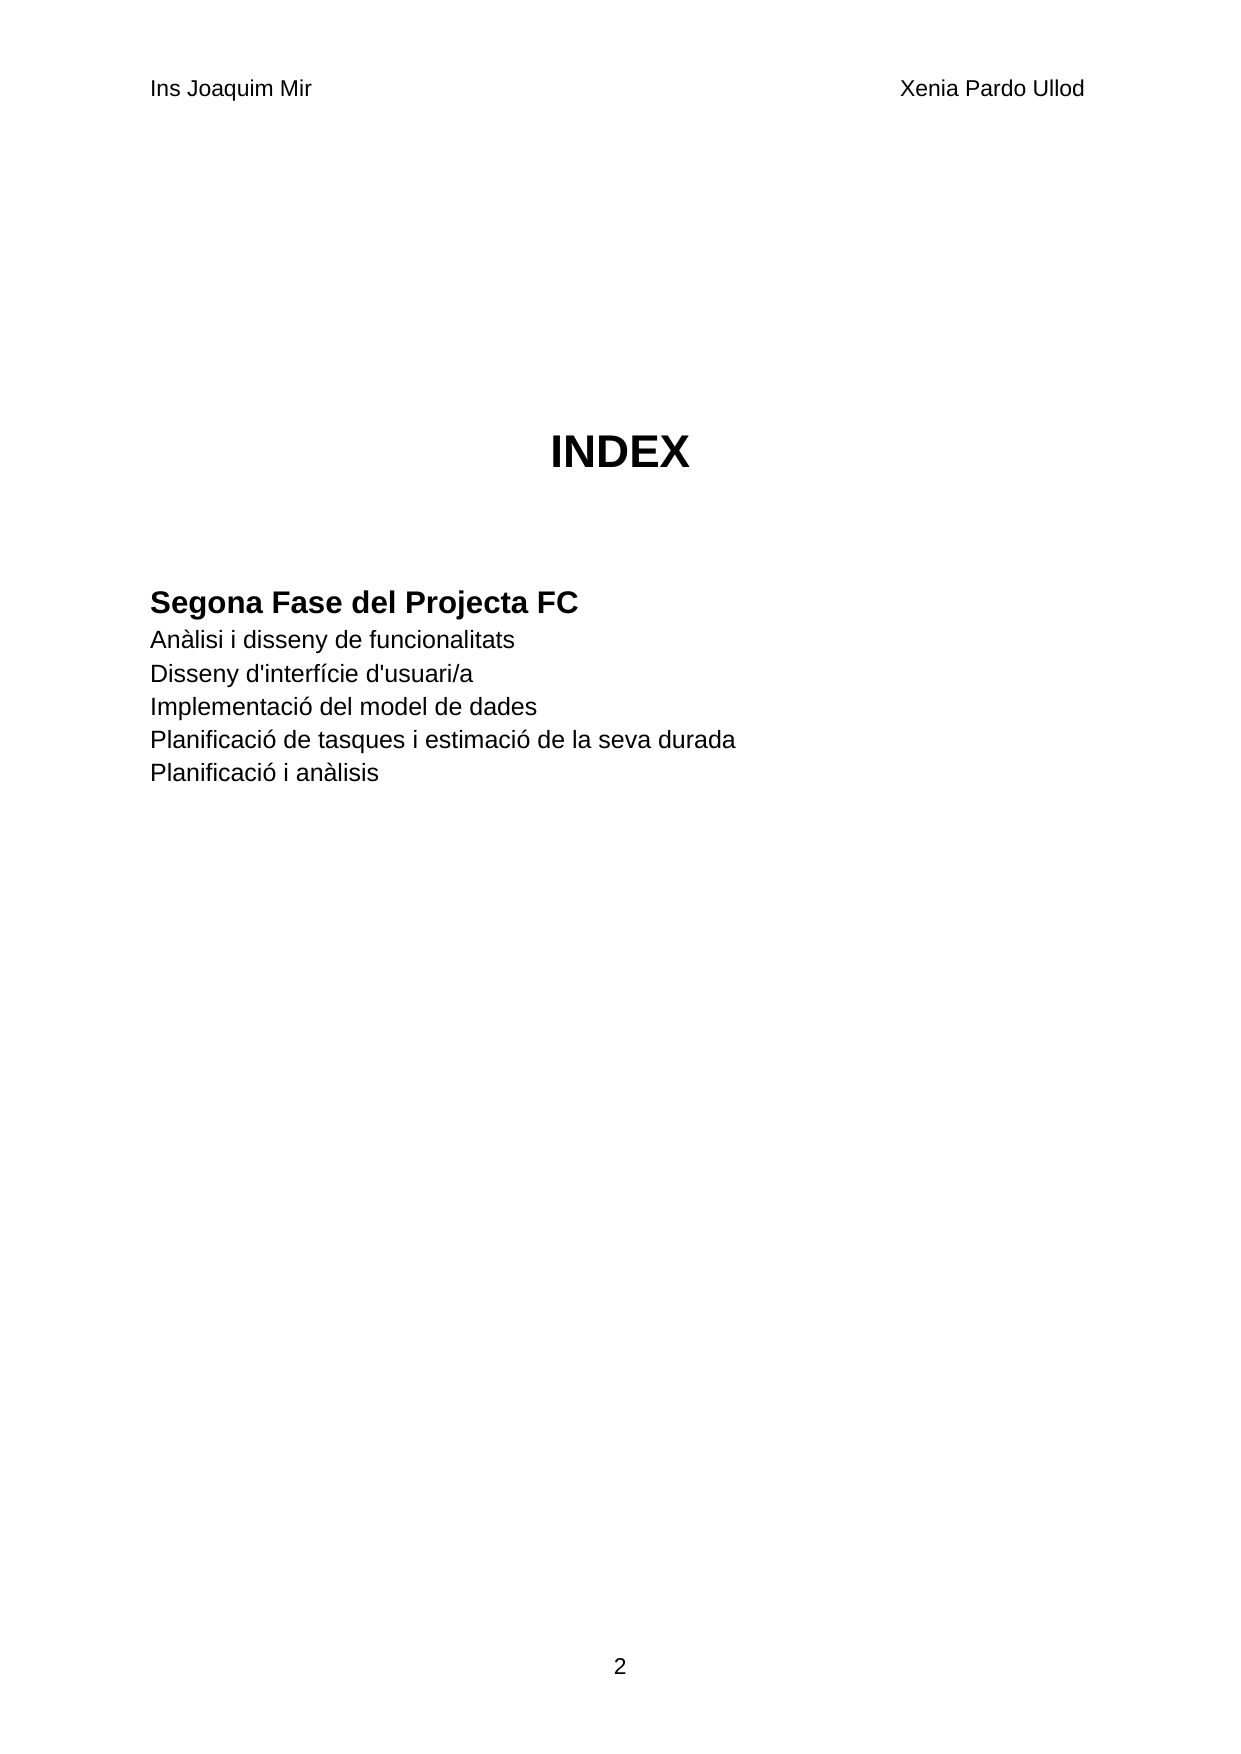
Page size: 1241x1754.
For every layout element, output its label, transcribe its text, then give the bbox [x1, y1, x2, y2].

text Planificació de tasques i estimació de la seva durada [150, 724, 1090, 753]
text Anàlisi i disseny de funcionalitats [150, 626, 1090, 654]
text Implementació del model de dades [150, 692, 1090, 720]
text INDEX [150, 425, 1090, 477]
text Disseny d'interfície d'usuari/a [150, 658, 1090, 687]
text Segona Fase del Projecta FC [150, 584, 1090, 620]
text Planificació i anàlisis [150, 758, 1090, 786]
